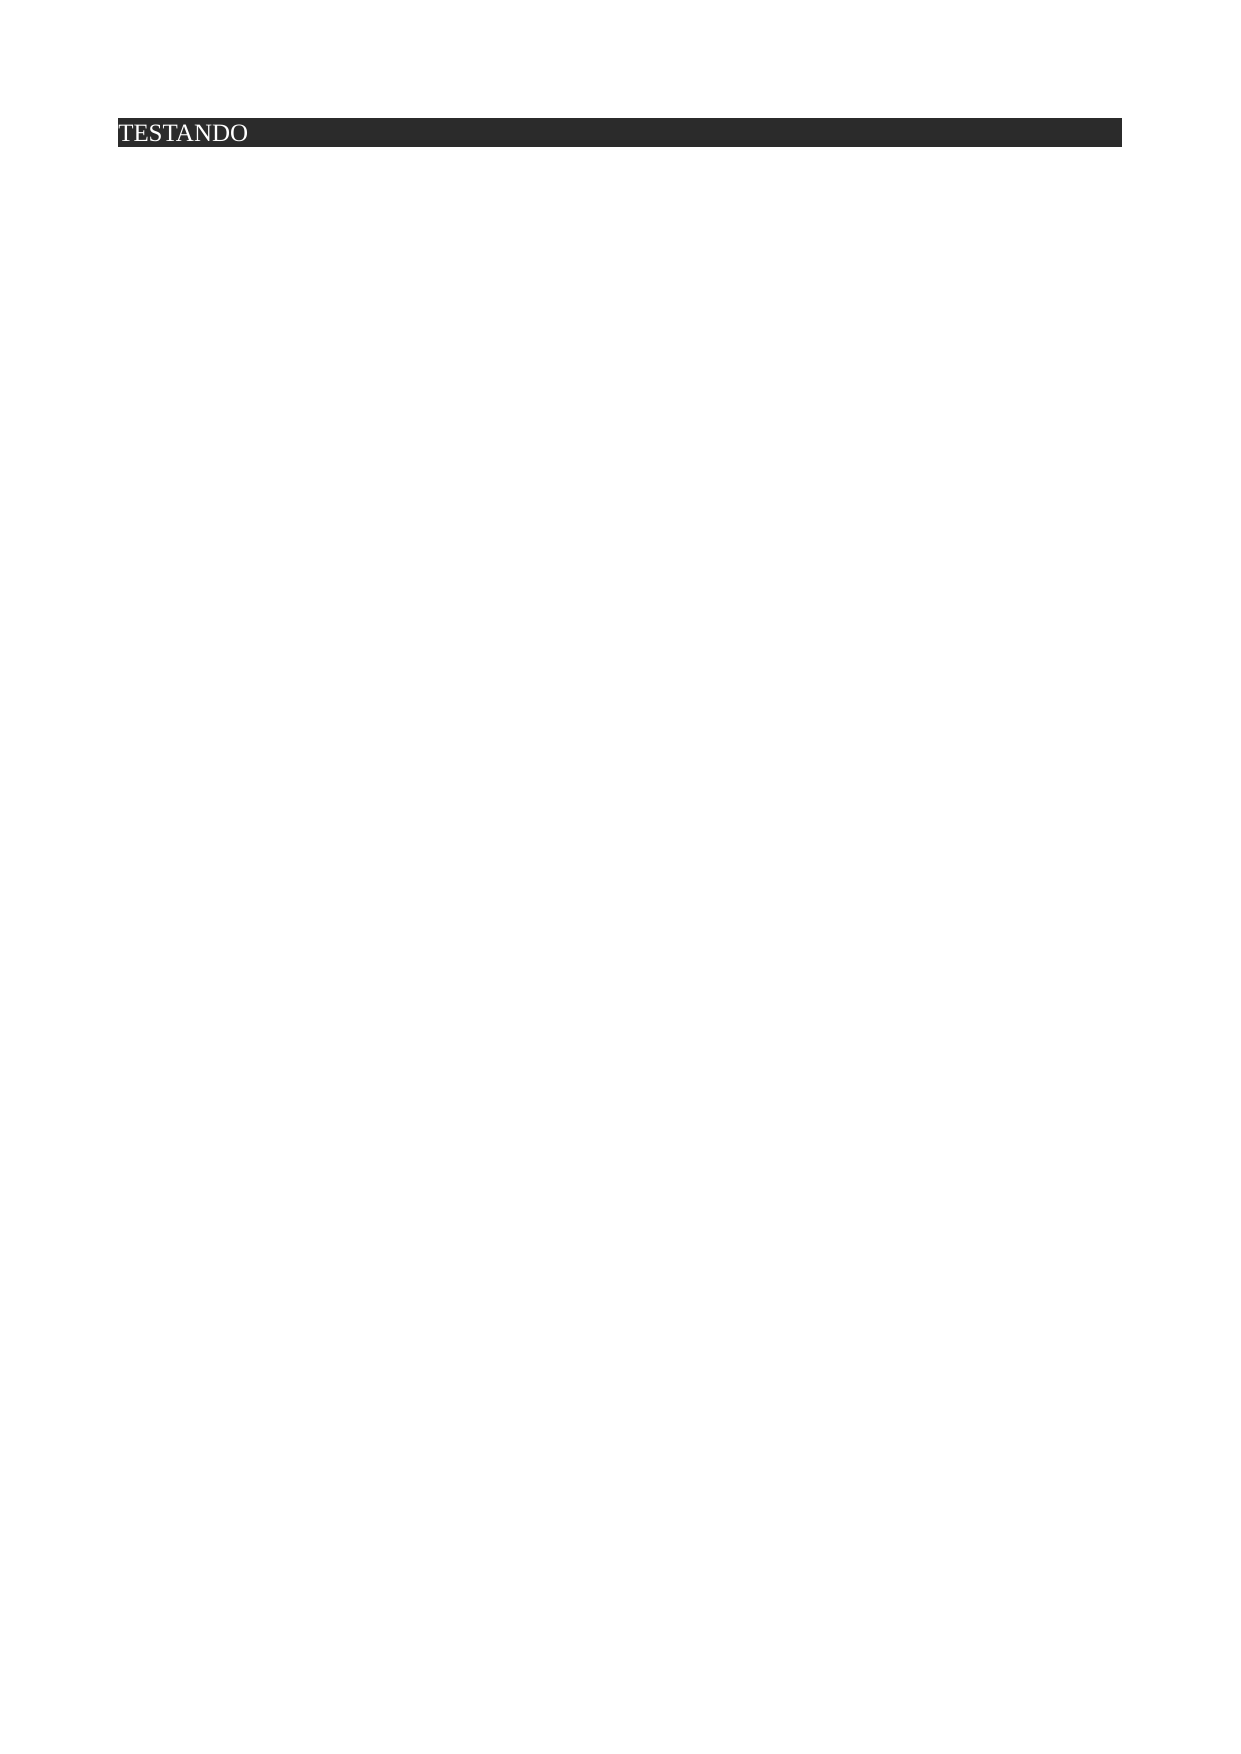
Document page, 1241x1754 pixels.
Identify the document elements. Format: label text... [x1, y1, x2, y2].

text TESTANDO [118, 118, 1122, 147]
